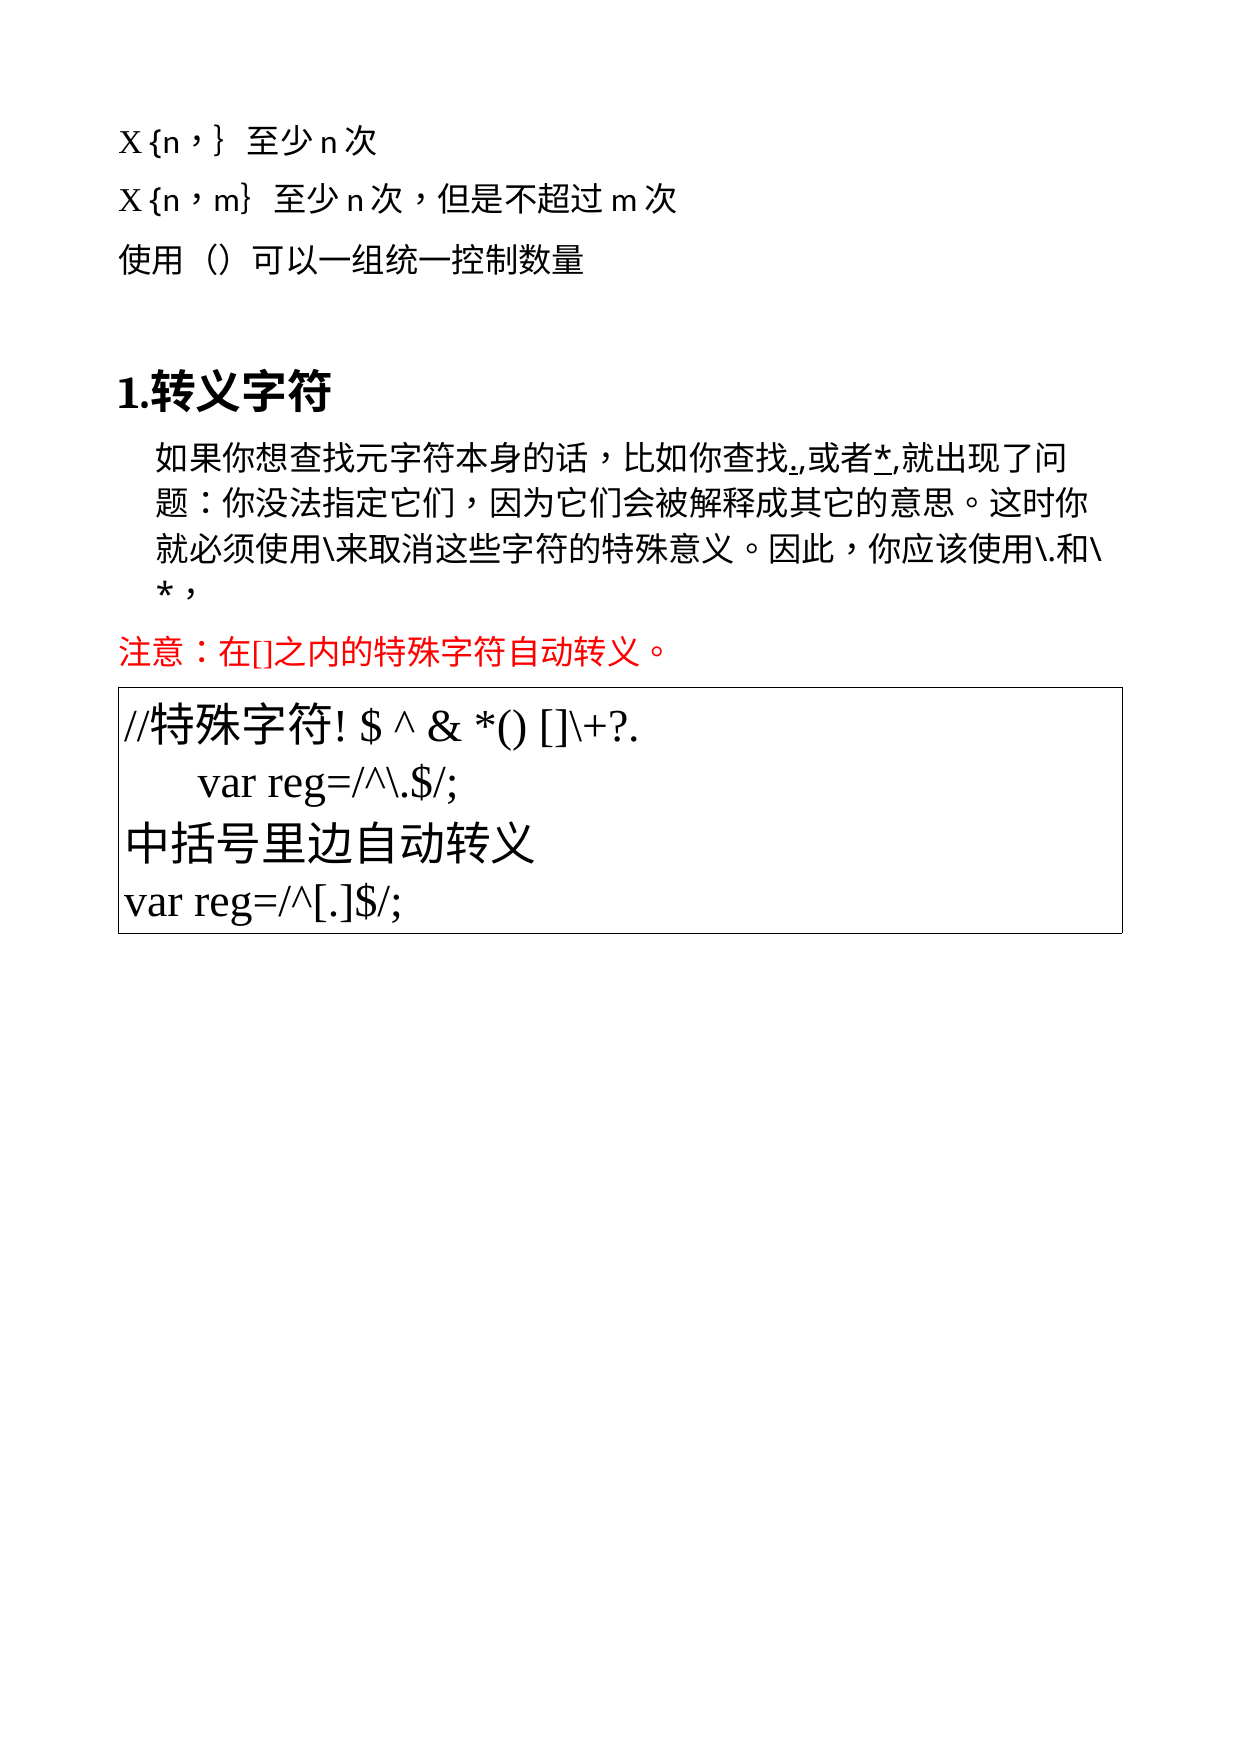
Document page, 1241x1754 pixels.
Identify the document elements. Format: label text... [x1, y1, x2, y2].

table_header //特殊字符! $ ^ & *() []\+?. var reg=/^\.$/; 中括号里边自动转义 var reg=/^[.]$/; [119, 688, 1122, 932]
subtitle 1.转义字符 [118, 356, 1122, 422]
text 注意：在[]之内的特殊字符自动转义。 [118, 629, 1122, 674]
text 使用（）可以一组统一控制数量 [118, 234, 1122, 282]
text X｛n，｝至少n次 [118, 118, 1122, 163]
text 如果你想查找元字符本身的话，比如你查找.,或者*,就出现了问题：你没法指定它们，因为它们会被解释成其它的意思。这时你就必须使用\来取消这些字符的特殊意义。因此，你应该使用\.和\*， [156, 434, 1122, 616]
text X｛n，m｝至少n次，但是不超过m次 [118, 176, 1122, 221]
